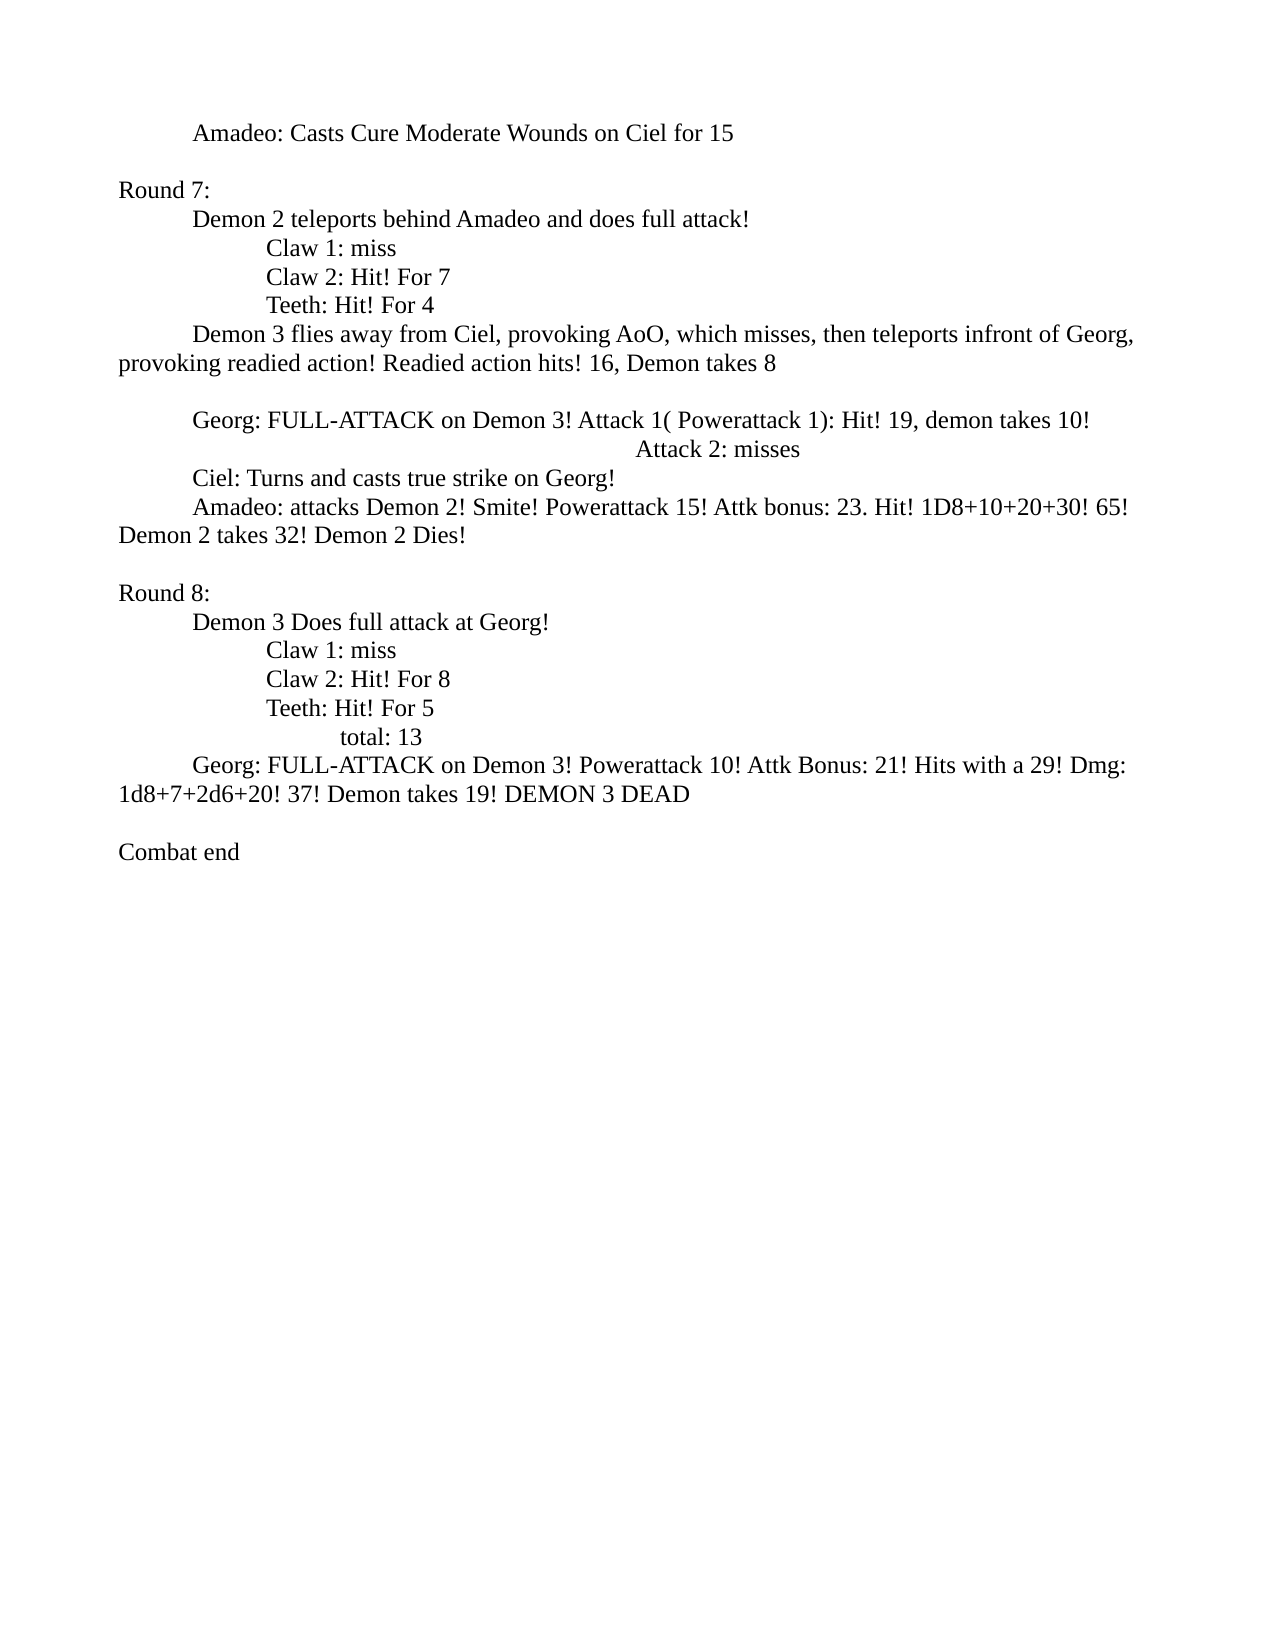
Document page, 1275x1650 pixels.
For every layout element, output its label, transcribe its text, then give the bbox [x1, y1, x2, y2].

text Claw 2: Hit! For 8 [118, 664, 1157, 693]
text Georg: FULL-ATTACK on Demon 3! Powerattack 10! Attk Bonus: 21! Hits with a 29! Dmg: 1d8+7+2d6+20! 37! Demon takes 19! DEMON 3 DEAD [118, 751, 1157, 808]
text Teeth: Hit! For 4 [118, 291, 1157, 319]
text Combat end [118, 837, 1157, 866]
text Georg: FULL-ATTACK on Demon 3! Attack 1( Powerattack 1): Hit! 19, demon takes 10! [118, 406, 1157, 434]
text Attack 2: misses [118, 434, 1157, 463]
text Claw 1: miss [118, 233, 1157, 262]
text total: 13 [118, 722, 1157, 751]
text Teeth: Hit! For 5 [118, 693, 1157, 722]
text Demon 2 teleports behind Amadeo and does full attack! [118, 204, 1157, 233]
text Round 8: [118, 578, 1157, 607]
text Claw 1: miss [118, 636, 1157, 664]
text Demon 3 Does full attack at Georg! [118, 607, 1157, 636]
text Demon 3 flies away from Ciel, provoking AoO, which misses, then teleports infront of Georg, provoking readied action! Readied action hits! 16, Demon takes 8 [118, 319, 1157, 377]
text Amadeo: Casts Cure Moderate Wounds on Ciel for 15 [118, 118, 1157, 147]
text Round 7: [118, 176, 1157, 204]
text Amadeo: attacks Demon 2! Smite! Powerattack 15! Attk bonus: 23. Hit! 1D8+10+20+30! 65! Demon 2 takes 32! Demon 2 Dies! [118, 492, 1157, 549]
text Claw 2: Hit! For 7 [118, 262, 1157, 291]
text Ciel: Turns and casts true strike on Georg! [118, 463, 1157, 492]
